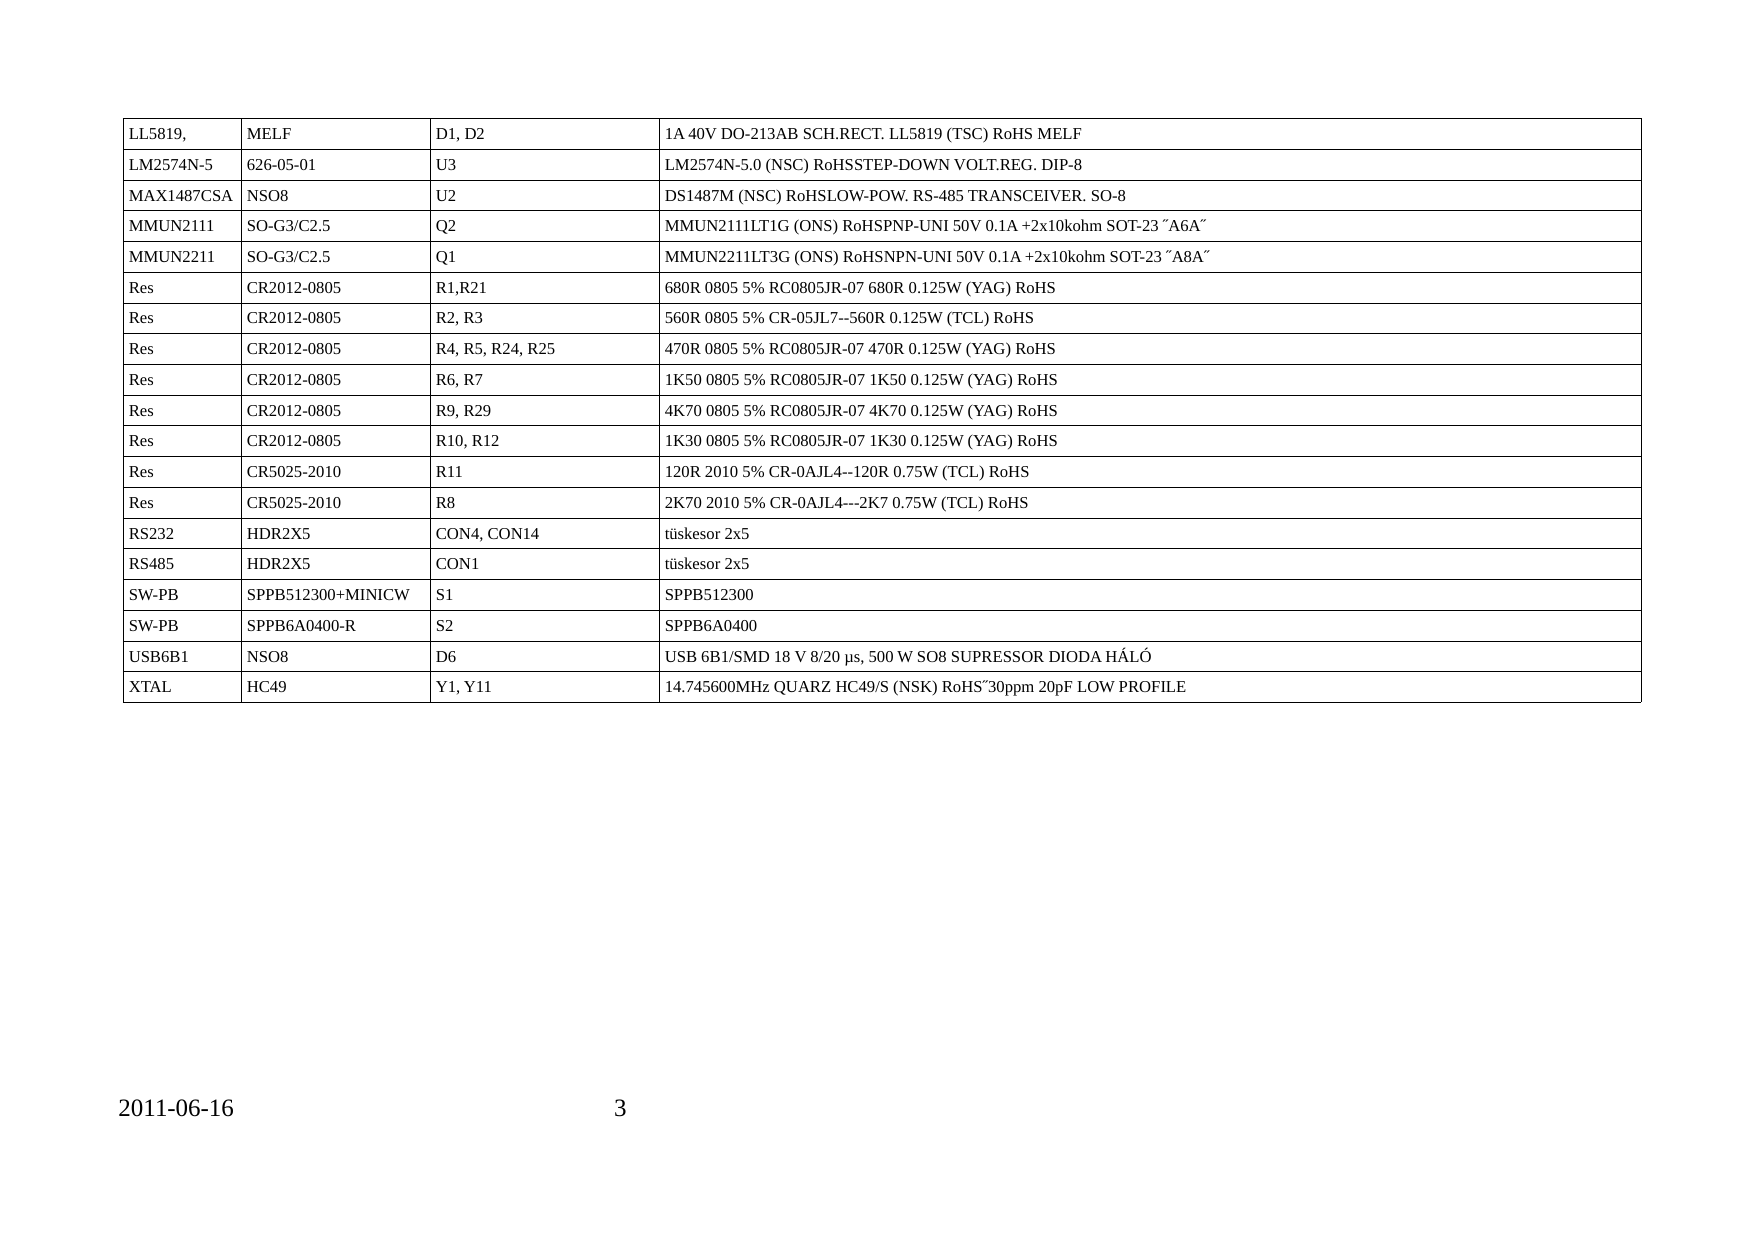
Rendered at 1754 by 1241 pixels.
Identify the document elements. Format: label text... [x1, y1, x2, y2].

table_cell NSO8 [242, 642, 430, 671]
table_cell MMUN2111 [124, 211, 241, 241]
table_cell MELF [242, 119, 430, 149]
table_cell SPPB6A0400 [660, 611, 1641, 641]
table_cell Q1 [431, 242, 659, 272]
table_cell tüskesor 2x5 [660, 549, 1641, 579]
table_cell LM2574N-5.0 (NSC) RoHSSTEP-DOWN VOLT.REG. DIP-8 [660, 150, 1641, 179]
table_cell 626-05-01 [242, 150, 430, 179]
table_cell CR2012-0805 [242, 304, 430, 333]
table_cell CR2012-0805 [242, 334, 430, 364]
table_cell MMUN2111LT1G (ONS) RoHSPNP-UNI 50V 0.1A +2x10kohm SOT-23 ˝A6A˝ [660, 211, 1641, 241]
table_cell Res [124, 365, 241, 395]
table_cell MMUN2211LT3G (ONS) RoHSNPN-UNI 50V 0.1A +2x10kohm SOT-23 ˝A8A˝ [660, 242, 1641, 272]
table_cell SPPB512300 [660, 580, 1641, 610]
table_cell 2K70 2010 5% CR-0AJL4---2K7 0.75W (TCL) RoHS [660, 488, 1641, 518]
table_cell MMUN2211 [124, 242, 241, 272]
table_cell R6, R7 [431, 365, 659, 395]
table_cell CR2012-0805 [242, 365, 430, 395]
table_cell CON4, CON14 [431, 519, 659, 548]
table_cell U3 [431, 150, 659, 179]
table_cell Res [124, 304, 241, 333]
table_cell Res [124, 334, 241, 364]
table_cell R4, R5, R24, R25 [431, 334, 659, 364]
table_cell CR5025-2010 [242, 457, 430, 487]
table_cell S2 [431, 611, 659, 641]
table_cell CR2012-0805 [242, 396, 430, 425]
table_cell Res [124, 488, 241, 518]
table_cell 4K70 0805 5% RC0805JR-07 4K70 0.125W (YAG) RoHS [660, 396, 1641, 425]
table_cell USB 6B1/SMD 18 V 8/20 µs, 500 W SO8 SUPRESSOR DIODA HÁLÓ [660, 642, 1641, 671]
table_cell DS1487M (NSC) RoHSLOW-POW. RS-485 TRANSCEIVER. SO-8 [660, 181, 1641, 210]
table_cell 470R 0805 5% RC0805JR-07 470R 0.125W (YAG) RoHS [660, 334, 1641, 364]
table_cell SW-PB [124, 611, 241, 641]
table_cell 1A 40V DO-213AB SCH.RECT. LL5819 (TSC) RoHS MELF [660, 119, 1641, 149]
table_cell R8 [431, 488, 659, 518]
table_cell SO-G3/C2.5 [242, 242, 430, 272]
table_cell R11 [431, 457, 659, 487]
table_cell SPPB6A0400-R [242, 611, 430, 641]
table_cell SPPB512300+MINICW [242, 580, 430, 610]
table_cell Res [124, 396, 241, 425]
table_cell LL5819, [124, 119, 241, 149]
table_cell 120R 2010 5% CR-0AJL4--120R 0.75W (TCL) RoHS [660, 457, 1641, 487]
table_cell tüskesor 2x5 [660, 519, 1641, 548]
table_cell RS485 [124, 549, 241, 579]
table_cell U2 [431, 181, 659, 210]
table_cell USB6B1 [124, 642, 241, 671]
table_cell CR2012-0805 [242, 426, 430, 456]
table_cell Res [124, 457, 241, 487]
table_cell Y1, Y11 [431, 672, 659, 702]
table_cell R1,R21 [431, 273, 659, 302]
table_cell HDR2X5 [242, 549, 430, 579]
table_cell CR5025-2010 [242, 488, 430, 518]
table_cell LM2574N-5 [124, 150, 241, 179]
table_cell SO-G3/C2.5 [242, 211, 430, 241]
table_cell 680R 0805 5% RC0805JR-07 680R 0.125W (YAG) RoHS [660, 273, 1641, 302]
table_cell CR2012-0805 [242, 273, 430, 302]
table_cell Res [124, 273, 241, 302]
table_cell R10, R12 [431, 426, 659, 456]
table_cell R9, R29 [431, 396, 659, 425]
table_cell Q2 [431, 211, 659, 241]
table_cell 1K30 0805 5% RC0805JR-07 1K30 0.125W (YAG) RoHS [660, 426, 1641, 456]
table_cell D6 [431, 642, 659, 671]
table_cell 560R 0805 5% CR-05JL7--560R 0.125W (TCL) RoHS [660, 304, 1641, 333]
table_cell HC49 [242, 672, 430, 702]
table_cell Res [124, 426, 241, 456]
table_cell RS232 [124, 519, 241, 548]
table_cell SW-PB [124, 580, 241, 610]
table_cell XTAL [124, 672, 241, 702]
table_cell R2, R3 [431, 304, 659, 333]
table_cell D1, D2 [431, 119, 659, 149]
table_cell CON1 [431, 549, 659, 579]
table_cell 14.745600MHz QUARZ HC49/S (NSK) RoHS˝30ppm 20pF LOW PROFILE [660, 672, 1641, 702]
table_cell S1 [431, 580, 659, 610]
table_cell 1K50 0805 5% RC0805JR-07 1K50 0.125W (YAG) RoHS [660, 365, 1641, 395]
table_cell NSO8 [242, 181, 430, 210]
table_cell HDR2X5 [242, 519, 430, 548]
table_cell MAX1487CSA [124, 181, 241, 210]
